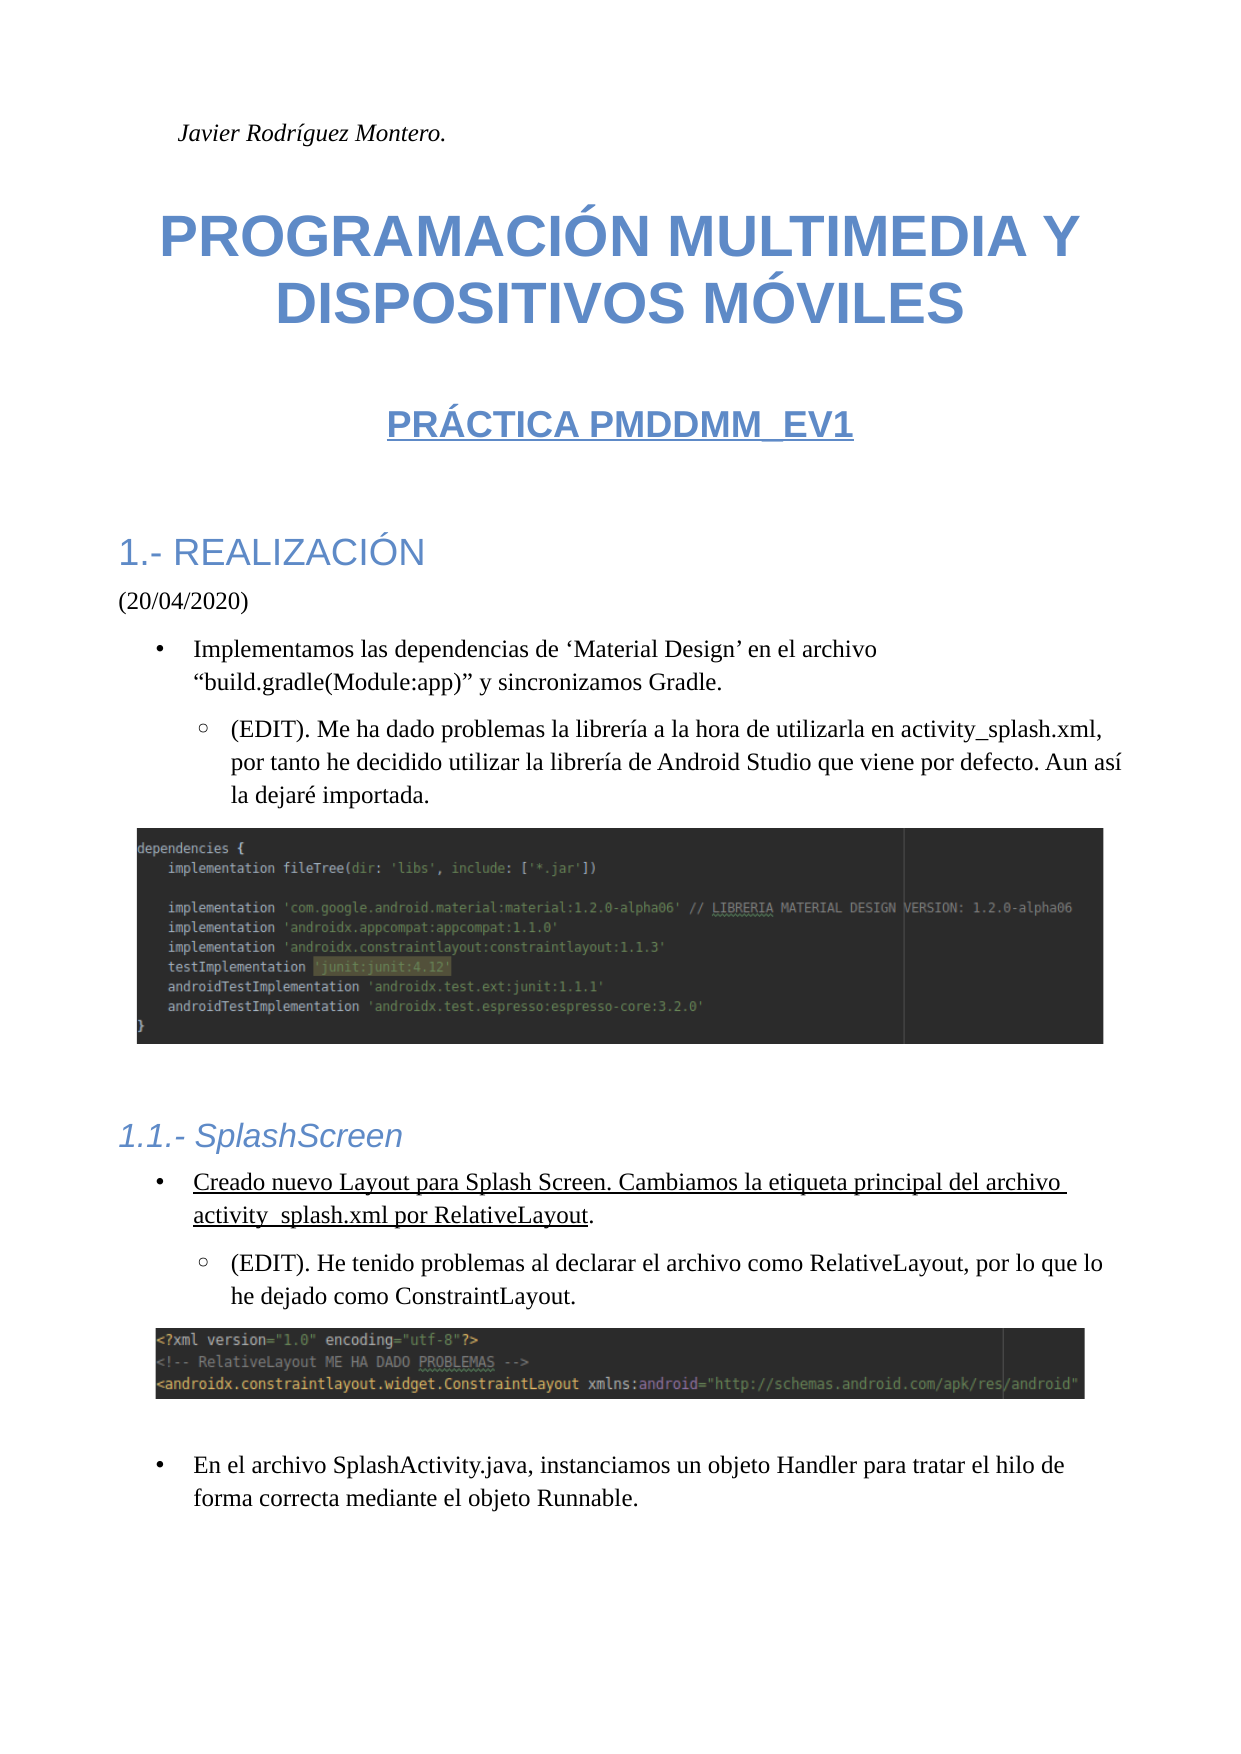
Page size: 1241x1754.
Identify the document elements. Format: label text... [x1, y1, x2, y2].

list En el archivo SplashActivity.java, instanciamos un objeto Handler para tratar el hilo de forma correcta mediante el objeto Runnable. [156, 1450, 1122, 1512]
picture [155, 1328, 1085, 1399]
list Implementamos las dependencias de ‘Material Design’ en el archivo “build.gradle(Module:app)” y sincronizamos Gradle. [156, 634, 1122, 696]
subtitle 1.1.- SplashScreen [118, 1116, 1122, 1155]
text Javier Rodríguez Montero. [177, 118, 1063, 147]
text (20/04/2020) [118, 586, 1122, 615]
list (EDIT). Me ha dado problemas la librería a la hora de utilizarla en activity_splash.xml, por tanto he decidido utilizar la librería de Android Studio que viene por defecto. Aun así la dejaré importada. [193, 714, 1122, 809]
subtitle 1.- REALIZACIÓN [118, 530, 1122, 574]
subtitle PRÁCTICA PMDDMM_EV1 [118, 402, 1122, 445]
picture [136, 828, 1104, 1044]
list (EDIT). He tenido problemas al declarar el archivo como RelativeLayout, por lo que lo he dejado como ConstraintLayout. [193, 1248, 1122, 1310]
list Creado nuevo Layout para Splash Screen. Cambiamos la etiqueta principal del archivo activity_splash.xml por RelativeLayout. [156, 1167, 1122, 1229]
title PROGRAMACIÓN MULTIMEDIA Y DISPOSITIVOS MÓVILES [118, 201, 1122, 336]
